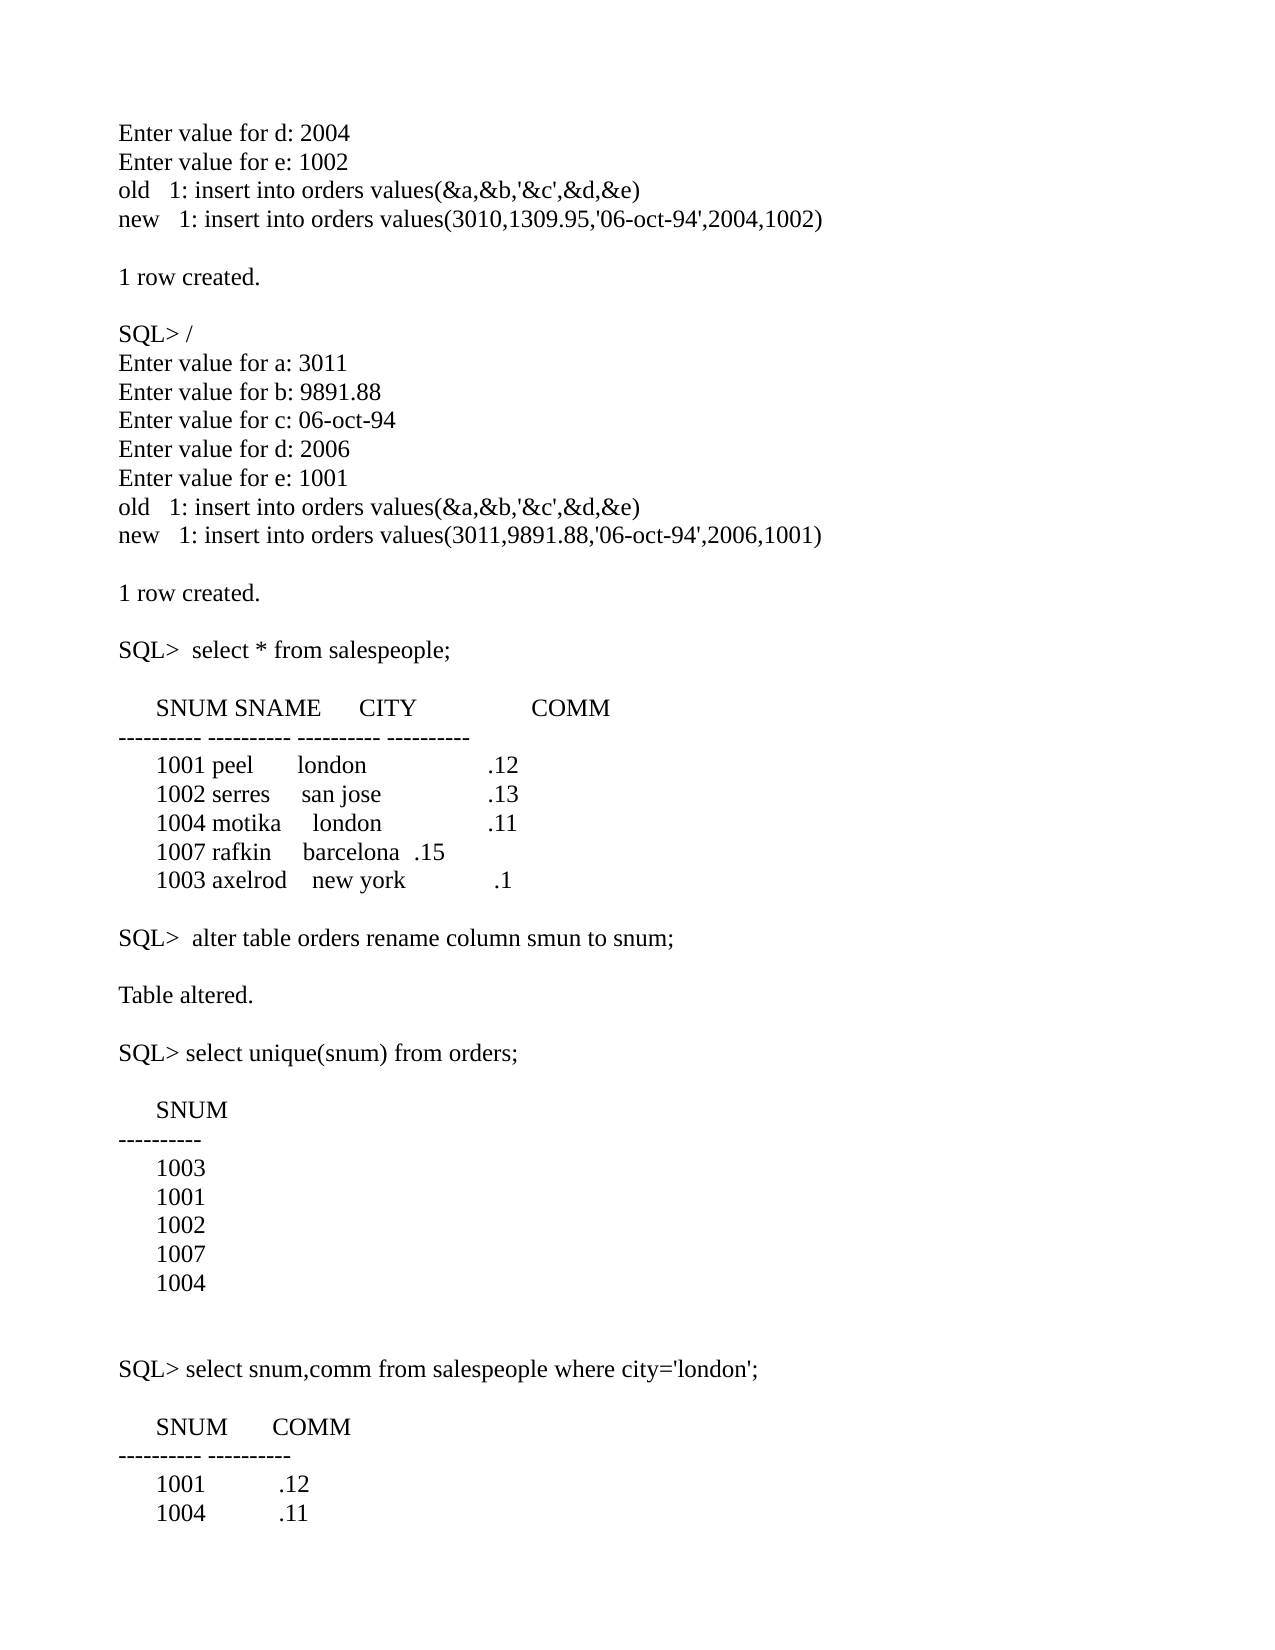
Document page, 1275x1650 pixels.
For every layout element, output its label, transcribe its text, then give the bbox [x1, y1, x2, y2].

text ---------- ---------- ---------- ---------- [118, 722, 1157, 751]
text Table altered. [118, 981, 1157, 1009]
text 1003 axelrod new york .1 [118, 866, 1157, 894]
text 1004 motika london .11 [118, 808, 1157, 837]
text old 1: insert into orders values(&a,&b,'&c',&d,&e) [118, 176, 1157, 204]
text ---------- ---------- [118, 1441, 1157, 1469]
text 1004 [118, 1268, 1157, 1297]
text 1007 [118, 1239, 1157, 1268]
text 1007 rafkin barcelona .15 [118, 837, 1157, 866]
text 1003 [118, 1153, 1157, 1182]
text 1 row created. [118, 262, 1157, 291]
text SNUM [118, 1096, 1157, 1124]
text SNUM COMM [118, 1412, 1157, 1441]
text SQL> alter table orders rename column smun to snum; [118, 923, 1157, 952]
text old 1: insert into orders values(&a,&b,'&c',&d,&e) [118, 492, 1157, 521]
text 1 row created. [118, 578, 1157, 607]
text new 1: insert into orders values(3011,9891.88,'06-oct-94',2006,1001) [118, 521, 1157, 549]
text ---------- [118, 1124, 1157, 1153]
text Enter value for a: 3011 [118, 348, 1157, 377]
text 1001 [118, 1182, 1157, 1211]
text Enter value for d: 2004 [118, 118, 1157, 147]
text Enter value for e: 1002 [118, 147, 1157, 176]
text SQL> select unique(snum) from orders; [118, 1038, 1157, 1067]
text 1002 [118, 1211, 1157, 1239]
text 1002 serres san jose .13 [118, 779, 1157, 808]
text Enter value for c: 06-oct-94 [118, 406, 1157, 434]
text Enter value for d: 2006 [118, 434, 1157, 463]
text SQL> select snum,comm from salespeople where city='london'; [118, 1354, 1157, 1383]
text SNUM SNAME CITY COMM [118, 693, 1157, 722]
text 1001 peel london .12 [118, 751, 1157, 779]
text 1001 .12 [118, 1469, 1157, 1498]
text SQL> / [118, 319, 1157, 348]
text Enter value for b: 9891.88 [118, 377, 1157, 406]
text new 1: insert into orders values(3010,1309.95,'06-oct-94',2004,1002) [118, 204, 1157, 233]
text 1004 .11 [118, 1498, 1157, 1527]
text Enter value for e: 1001 [118, 463, 1157, 492]
text SQL> select * from salespeople; [118, 636, 1157, 664]
